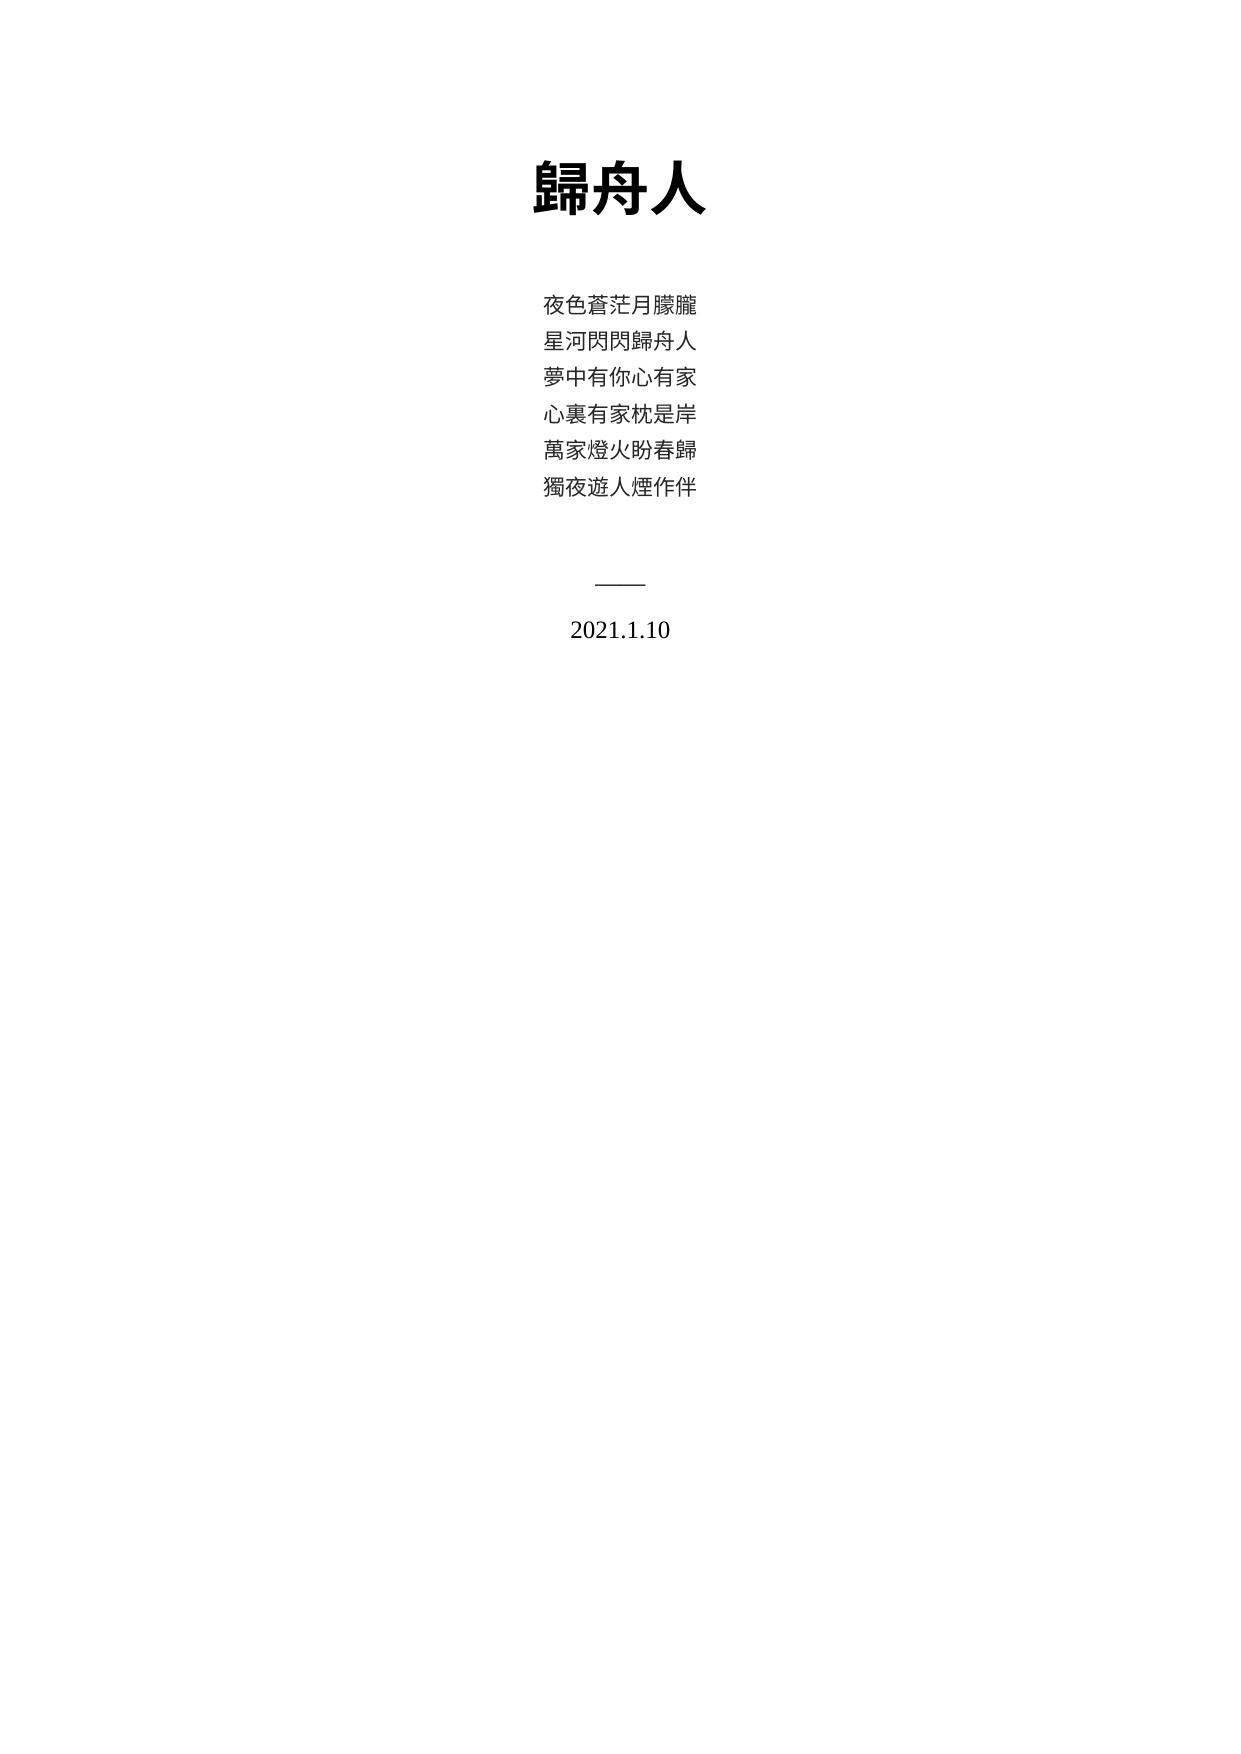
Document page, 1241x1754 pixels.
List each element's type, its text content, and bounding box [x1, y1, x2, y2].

text 2021.1.10 [118, 616, 1122, 644]
text 夜色蒼茫月朦朧 星河閃閃歸舟人 夢中有你心有家 心裏有家枕是岸 萬家燈火盼春歸 獨夜遊人煙作伴 [118, 288, 1122, 501]
text —— [118, 568, 1122, 597]
title 歸舟人 [118, 143, 1122, 228]
